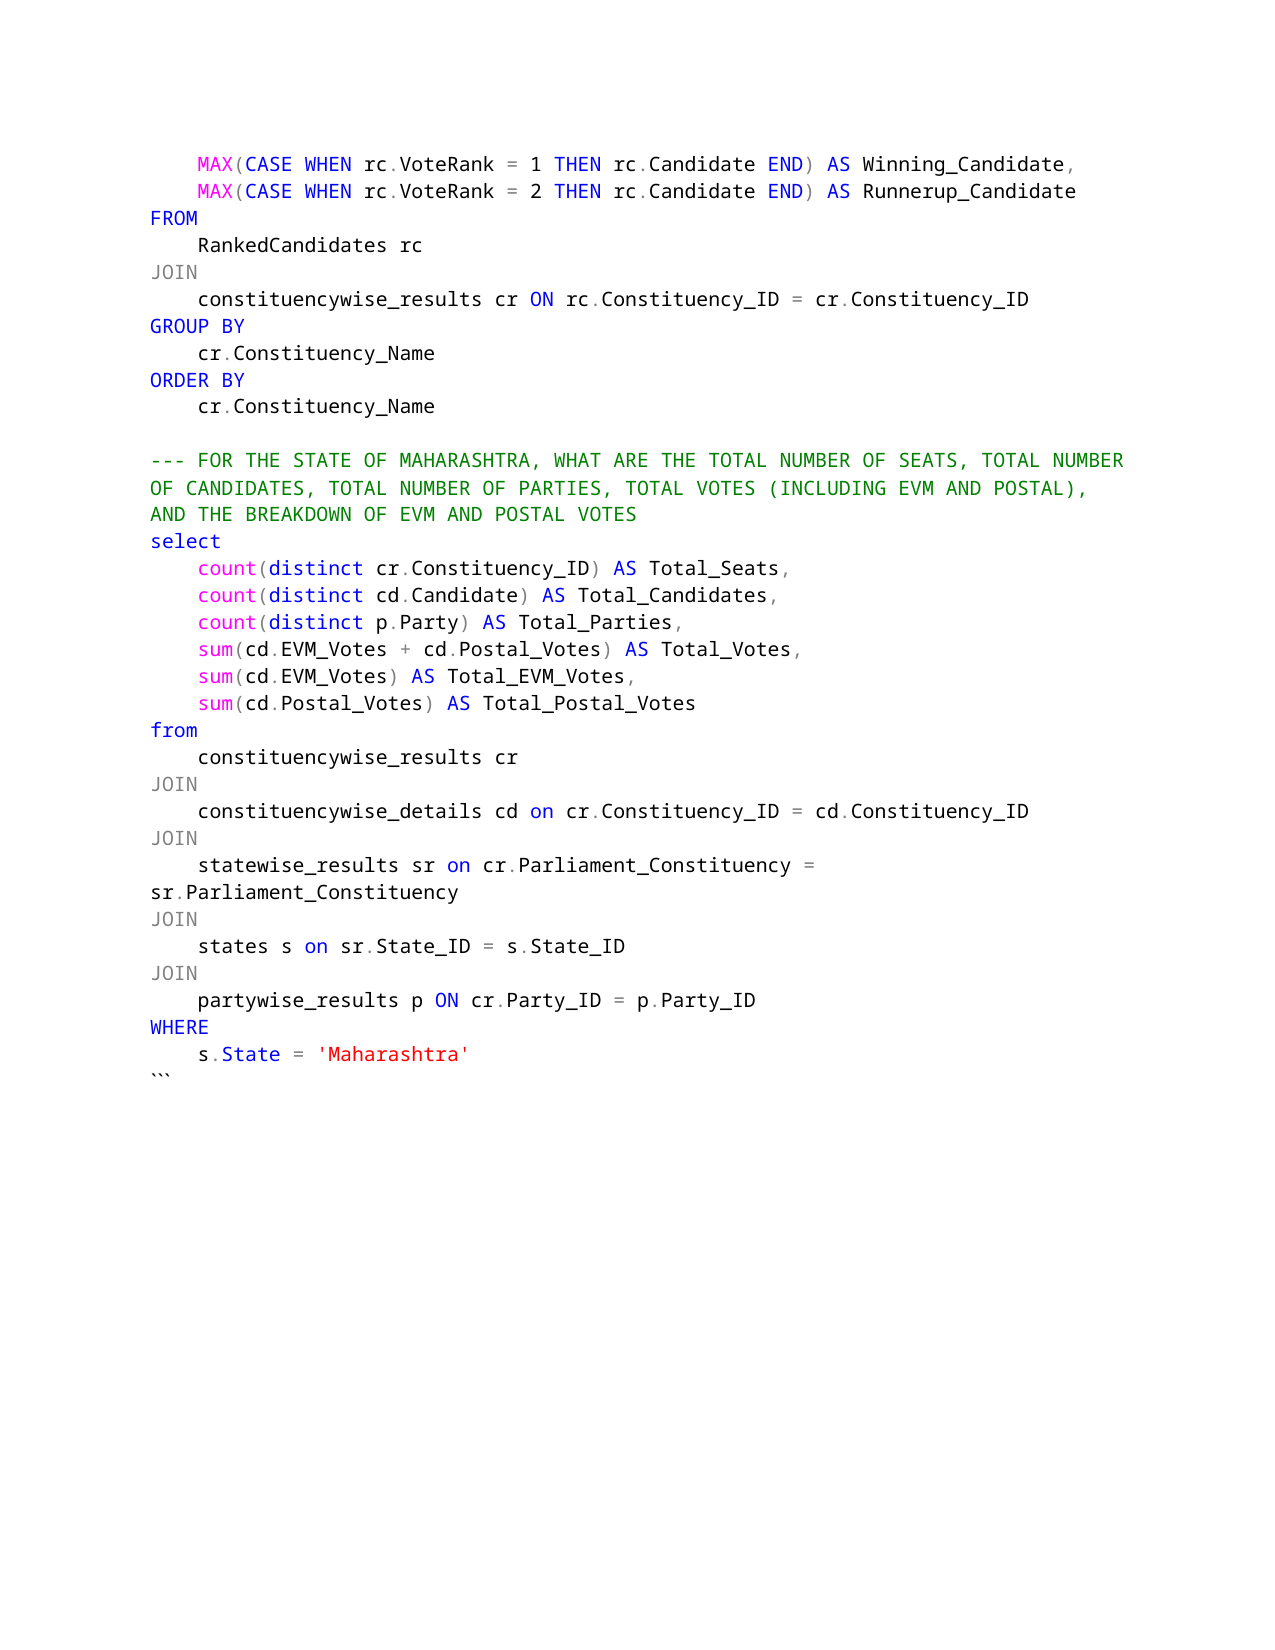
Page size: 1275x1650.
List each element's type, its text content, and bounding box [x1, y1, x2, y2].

text count(distinct p.Party) AS Total_Parties, [150, 609, 1125, 636]
text GROUP BY [150, 312, 1125, 339]
text ORDER BY [150, 366, 1125, 393]
text FROM [150, 204, 1125, 231]
text WHERE [150, 1013, 1125, 1040]
text ``` [150, 1067, 1125, 1095]
text --- FOR THE STATE OF MAHARASHTRA, WHAT ARE THE TOTAL NUMBER OF SEATS, TOTAL NUMBER OF CANDIDATES, TOTAL NUMBER OF PARTIES, TOTAL VOTES (INCLUDING EVM AND POSTAL), AND THE BREAKDOWN OF EVM AND POSTAL VOTES [150, 447, 1125, 528]
text s.State = 'Maharashtra' [150, 1040, 1125, 1067]
text MAX(CASE WHEN rc.VoteRank = 1 THEN rc.Candidate END) AS Winning_Candidate, [150, 150, 1125, 177]
text from [150, 717, 1125, 743]
text cr.Constituency_Name [150, 339, 1125, 366]
text sum(cd.EVM_Votes + cd.Postal_Votes) AS Total_Votes, [150, 636, 1125, 663]
text constituencywise_results cr [150, 743, 1125, 771]
text count(distinct cd.Candidate) AS Total_Candidates, [150, 582, 1125, 609]
text MAX(CASE WHEN rc.VoteRank = 2 THEN rc.Candidate END) AS Runnerup_Candidate [150, 177, 1125, 204]
text RankedCandidates rc [150, 231, 1125, 258]
text partywise_results p ON cr.Party_ID = p.Party_ID [150, 986, 1125, 1013]
text select [150, 528, 1125, 555]
text constituencywise_details cd on cr.Constituency_ID = cd.Constituency_ID [150, 797, 1125, 824]
text JOIN [150, 824, 1125, 851]
text JOIN [150, 905, 1125, 932]
text count(distinct cr.Constituency_ID) AS Total_Seats, [150, 555, 1125, 582]
text sum(cd.Postal_Votes) AS Total_Postal_Votes [150, 689, 1125, 717]
text statewise_results sr on cr.Parliament_Constituency = sr.Parliament_Constituency [150, 851, 1125, 905]
text JOIN [150, 959, 1125, 986]
text JOIN [150, 771, 1125, 797]
text states s on sr.State_ID = s.State_ID [150, 932, 1125, 959]
text constituencywise_results cr ON rc.Constituency_ID = cr.Constituency_ID [150, 285, 1125, 312]
text sum(cd.EVM_Votes) AS Total_EVM_Votes, [150, 663, 1125, 689]
text cr.Constituency_Name [150, 393, 1125, 420]
text JOIN [150, 258, 1125, 285]
